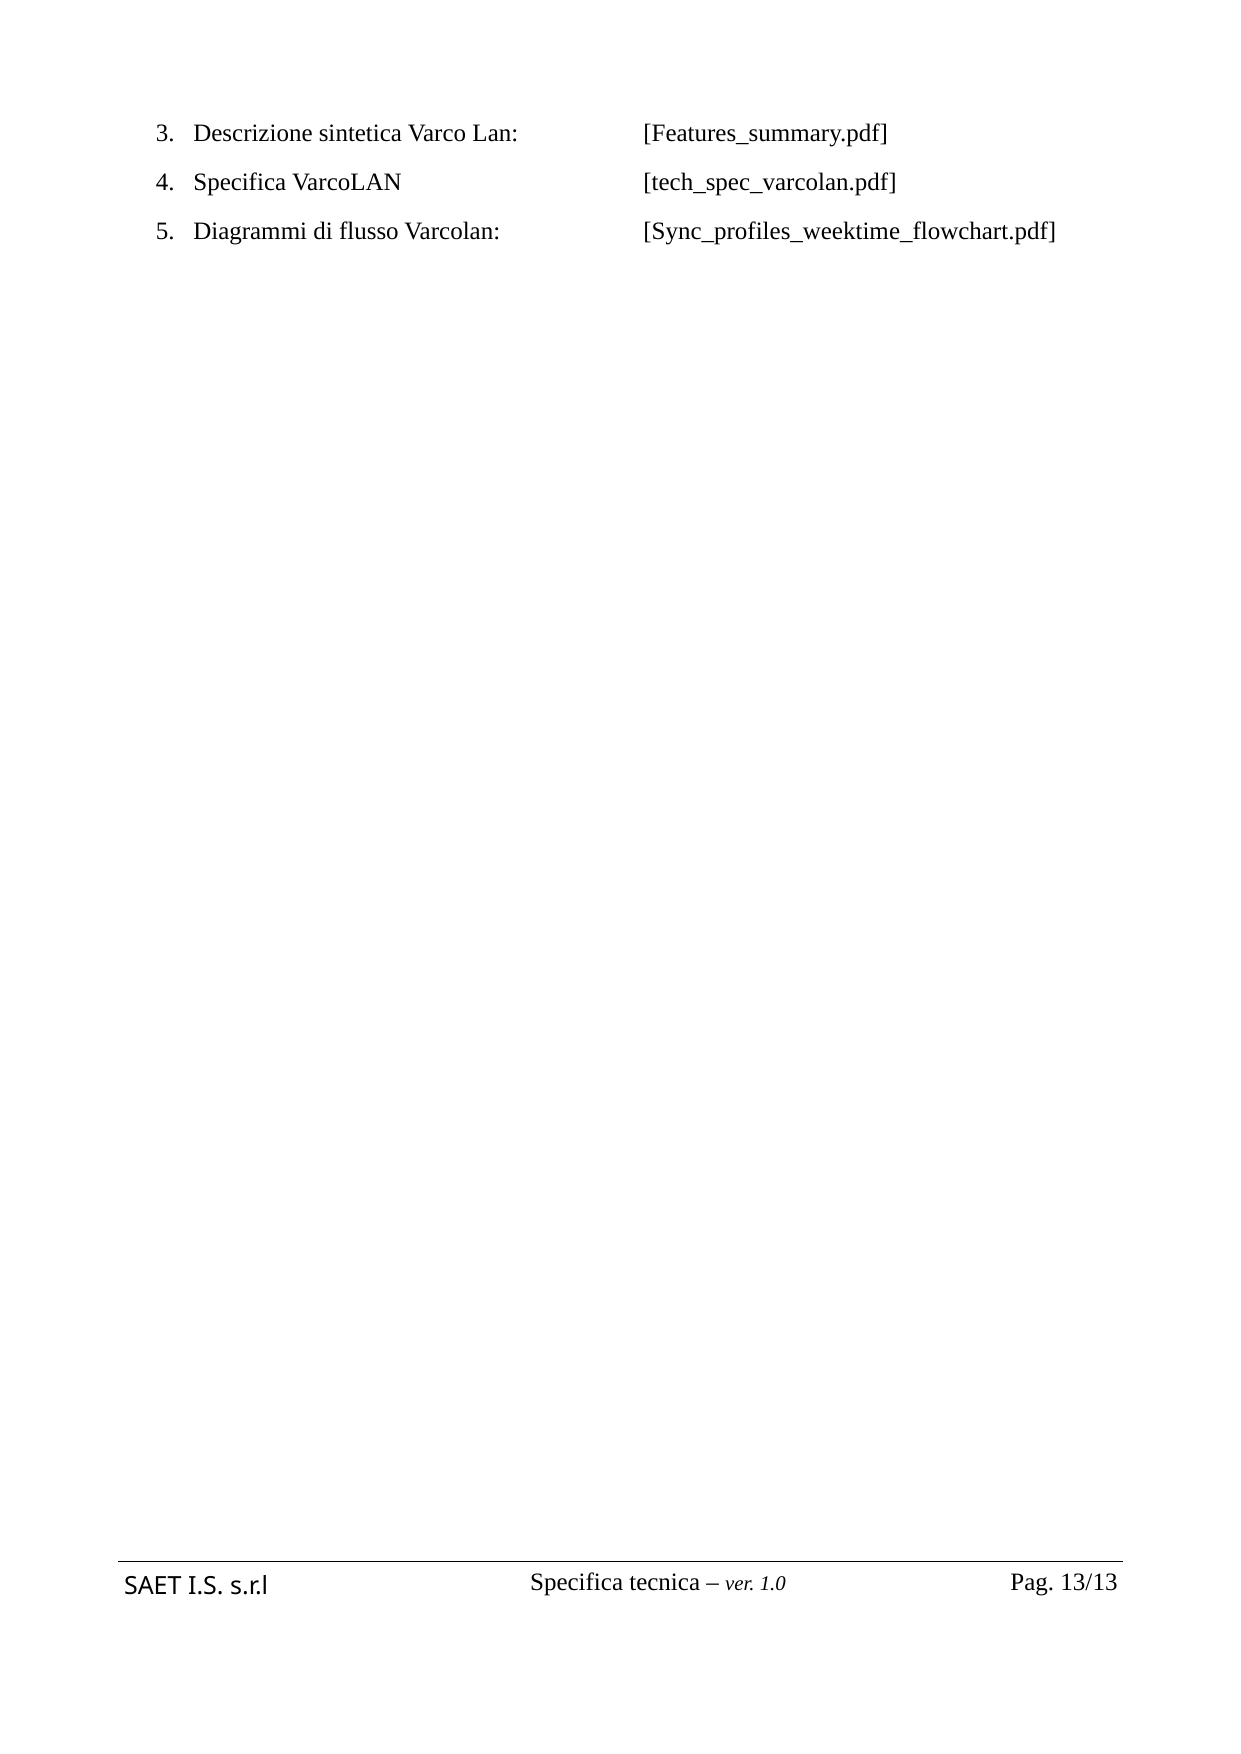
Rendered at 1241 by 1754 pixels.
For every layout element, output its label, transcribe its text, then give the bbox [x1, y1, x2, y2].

list Descrizione sintetica Varco Lan: [Features_summary.pdf] [156, 118, 1122, 147]
list Diagrammi di flusso Varcolan: [Sync_profiles_weektime_flowchart.pdf] [156, 216, 1122, 245]
list Specifica VarcoLAN [tech_spec_varcolan.pdf] [156, 167, 1122, 196]
